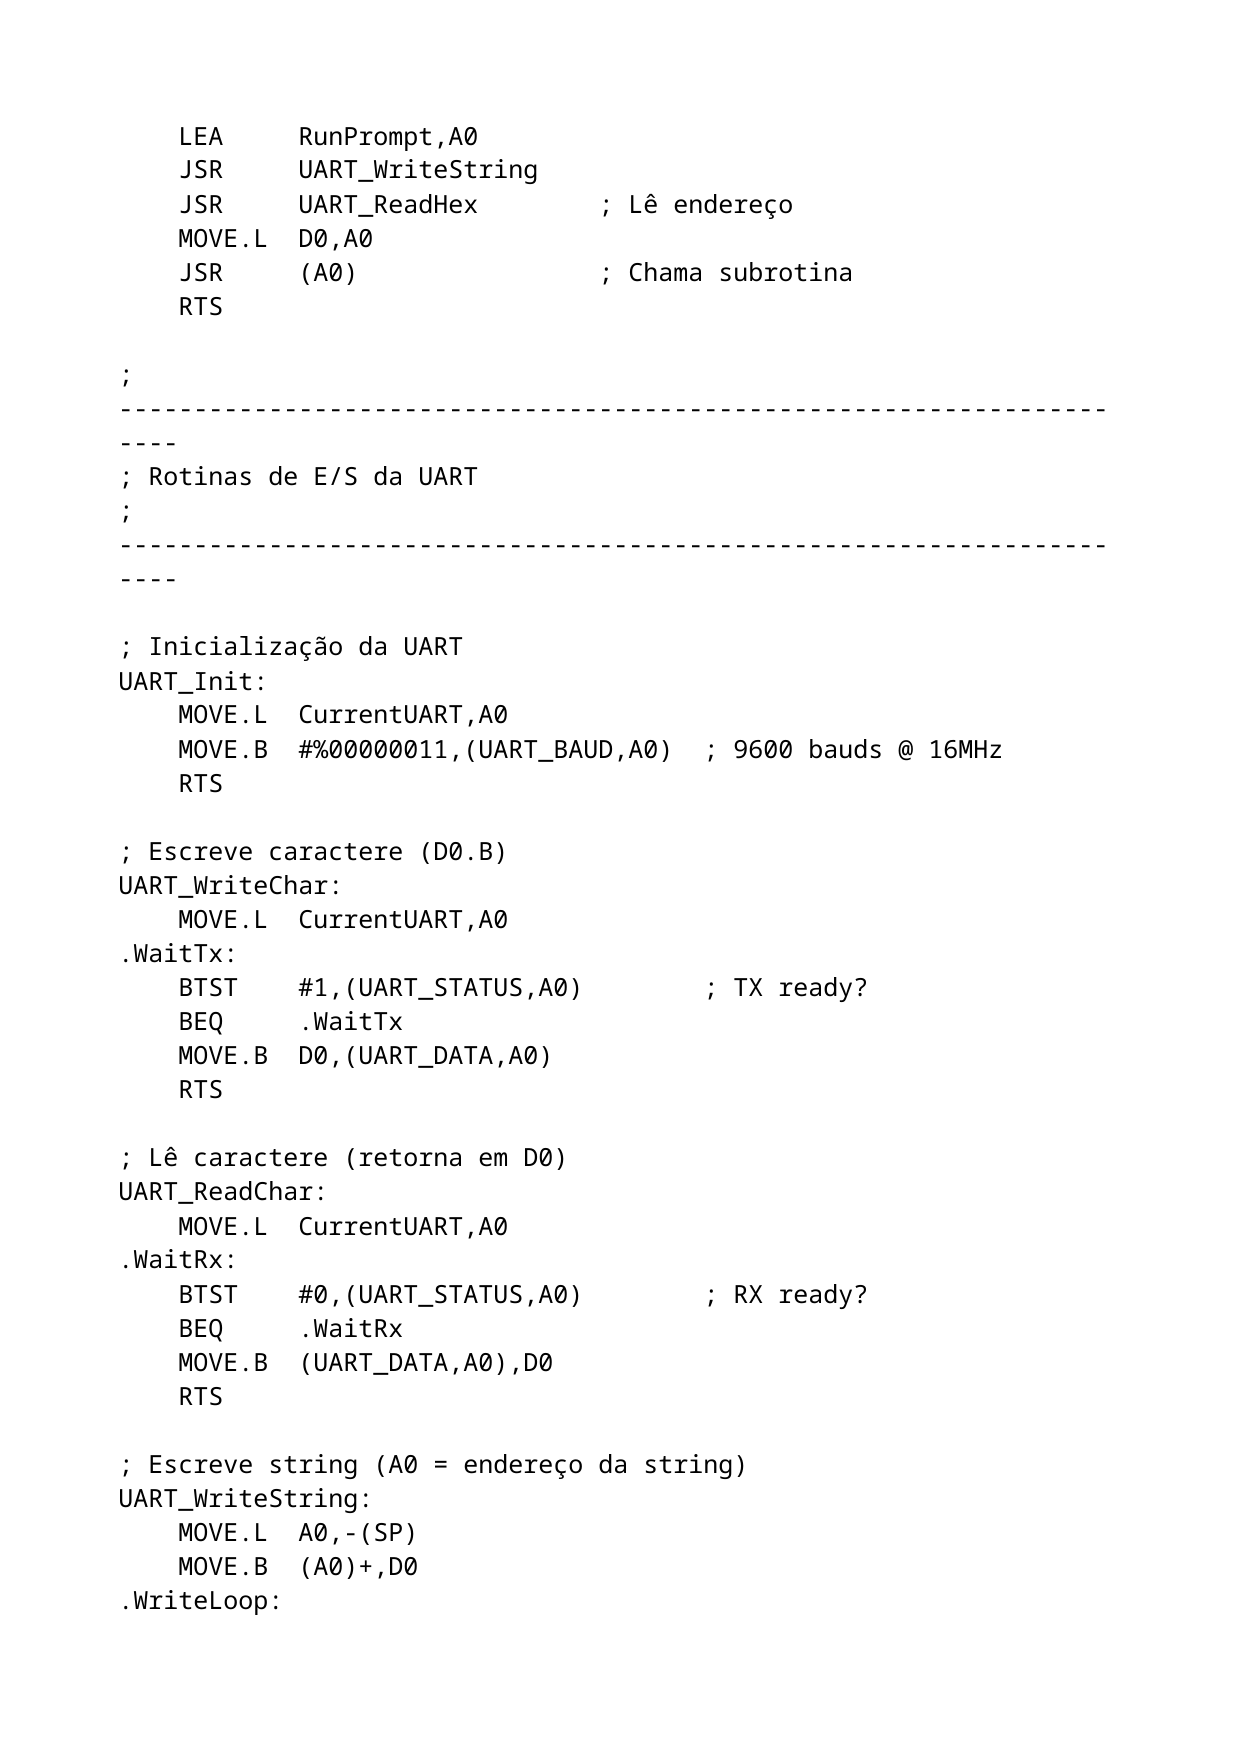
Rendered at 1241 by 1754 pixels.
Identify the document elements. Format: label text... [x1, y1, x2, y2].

text LEA RunPrompt,A0 [118, 118, 1122, 152]
text BEQ .WaitRx [118, 1310, 1122, 1344]
text MOVE.L CurrentUART,A0 [118, 697, 1122, 731]
text RTS [118, 1072, 1122, 1106]
text MOVE.L D0,A0 [118, 220, 1122, 254]
text UART_WriteChar: [118, 867, 1122, 902]
text ; Lê caractere (retorna em D0) [118, 1140, 1122, 1174]
text ; ---------------------------------------------------------------------- [118, 357, 1122, 459]
text BTST #1,(UART_STATUS,A0) ; TX ready? [118, 970, 1122, 1004]
text RTS [118, 765, 1122, 799]
text ; Inicialização da UART [118, 629, 1122, 663]
text JSR (A0) ; Chama subrotina [118, 254, 1122, 288]
text MOVE.B #%00000011,(UART_BAUD,A0) ; 9600 bauds @ 16MHz [118, 731, 1122, 765]
text RTS [118, 1378, 1122, 1412]
text JSR UART_WriteString [118, 152, 1122, 186]
text ; Escreve caractere (D0.B) [118, 833, 1122, 867]
text MOVE.B D0,(UART_DATA,A0) [118, 1038, 1122, 1072]
text ; Escreve string (A0 = endereço da string) [118, 1447, 1122, 1481]
text BEQ .WaitTx [118, 1004, 1122, 1038]
text ; Rotinas de E/S da UART [118, 459, 1122, 493]
text MOVE.L CurrentUART,A0 [118, 1208, 1122, 1242]
text BTST #0,(UART_STATUS,A0) ; RX ready? [118, 1276, 1122, 1310]
text .WaitTx: [118, 936, 1122, 970]
text RTS [118, 288, 1122, 322]
text MOVE.B (UART_DATA,A0),D0 [118, 1344, 1122, 1378]
text MOVE.L A0,-(SP) [118, 1515, 1122, 1549]
text UART_Init: [118, 663, 1122, 697]
text UART_WriteString: [118, 1481, 1122, 1515]
text MOVE.B (A0)+,D0 [118, 1549, 1122, 1583]
text JSR UART_ReadHex ; Lê endereço [118, 186, 1122, 220]
text ; ---------------------------------------------------------------------- [118, 493, 1122, 595]
text .WaitRx: [118, 1242, 1122, 1276]
text MOVE.L CurrentUART,A0 [118, 902, 1122, 936]
text UART_ReadChar: [118, 1174, 1122, 1208]
text .WriteLoop: [118, 1583, 1122, 1617]
